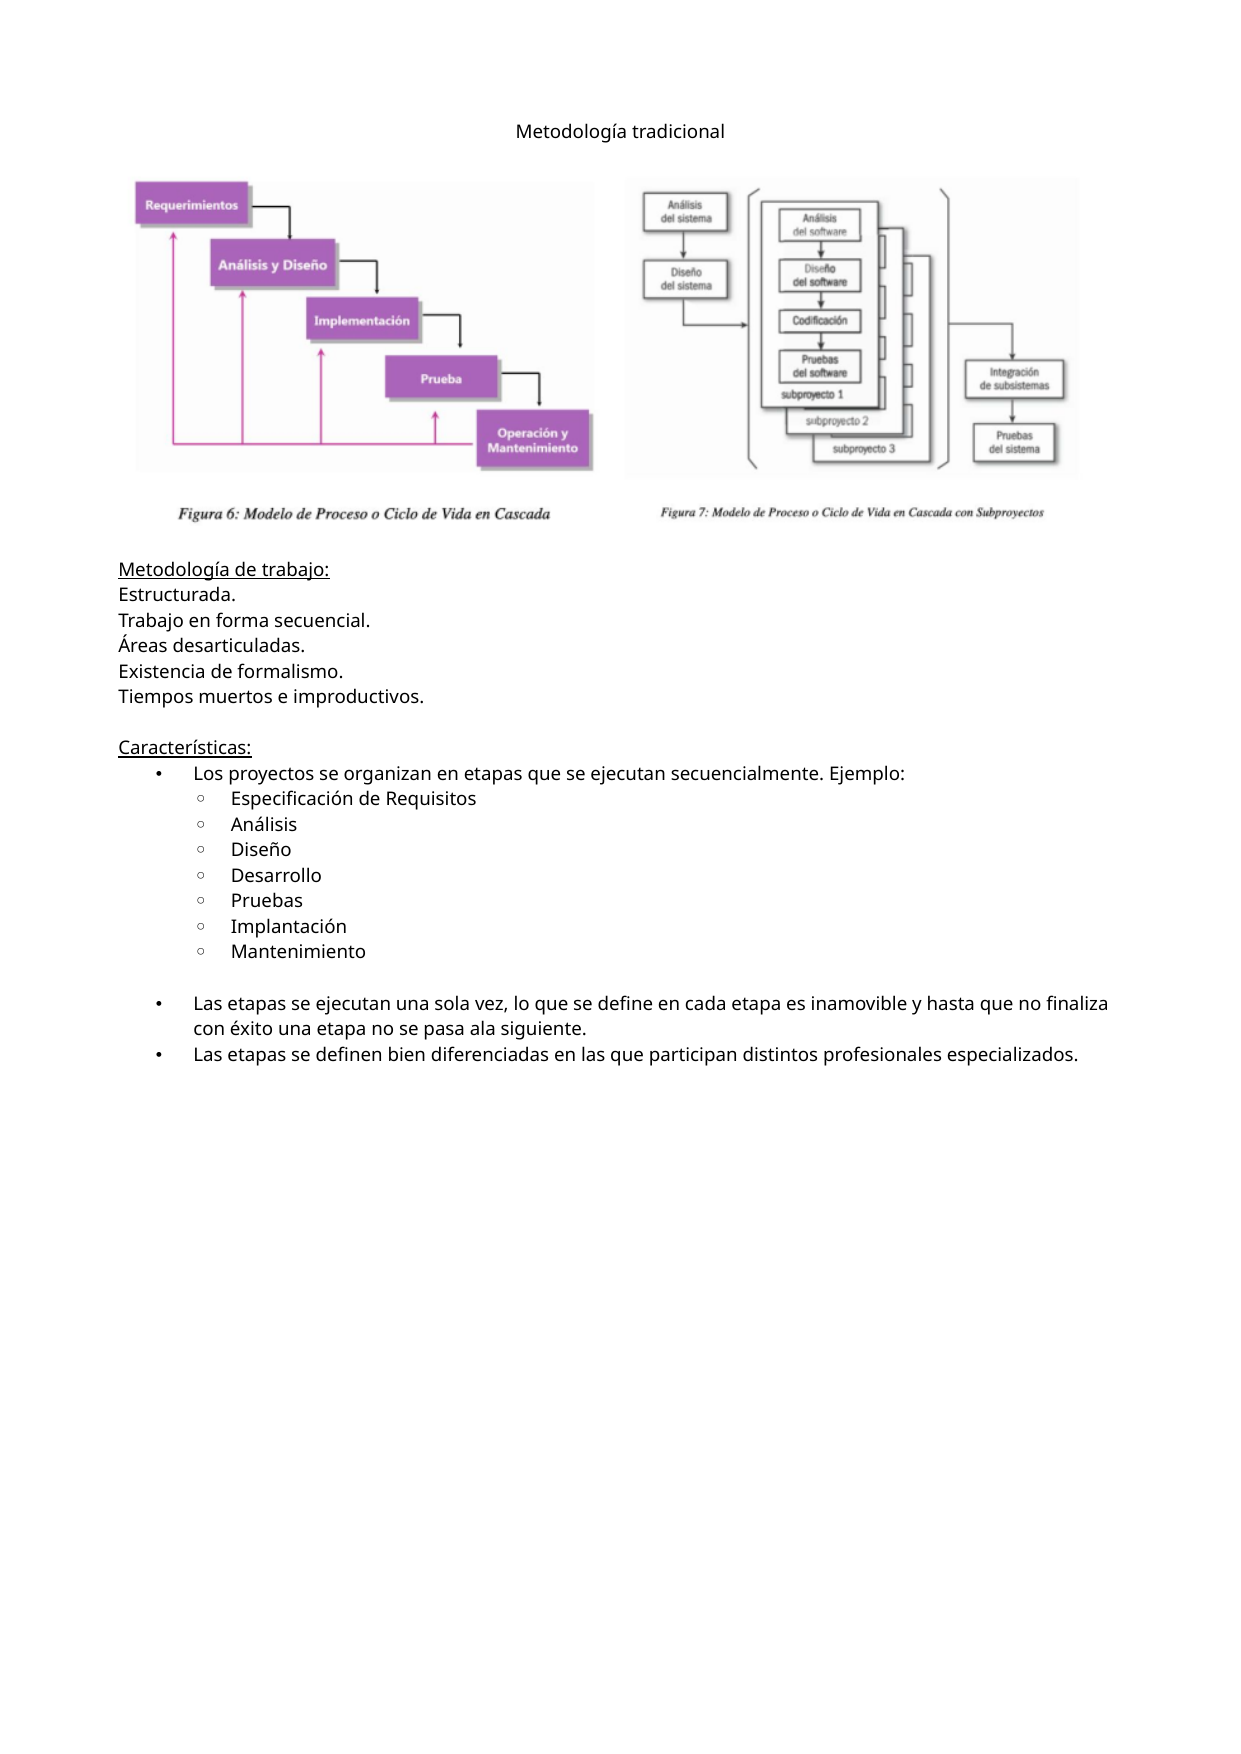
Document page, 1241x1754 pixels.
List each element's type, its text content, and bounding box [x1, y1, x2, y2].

text Estructurada. [118, 582, 1122, 607]
picture [118, 169, 1150, 531]
text Trabajo en forma secuencial. [118, 607, 1122, 633]
list Las etapas se ejecutan una sola vez, lo que se define en cada etapa es inamovible y hasta que no finaliza con éxito una etapa no se pasa ala siguiente. [156, 990, 1122, 1041]
list Especificación de Requisitos [193, 786, 1122, 811]
list Desarrollo [193, 862, 1122, 888]
text Características: [118, 735, 1122, 760]
text Existencia de formalismo. [118, 658, 1122, 684]
list Los proyectos se organizan en etapas que se ejecutan secuencialmente. Ejemplo: [156, 760, 1122, 786]
list Diseño [193, 837, 1122, 862]
list Implantación [193, 913, 1122, 939]
list Pruebas [193, 888, 1122, 913]
text Metodología tradicional [118, 118, 1122, 144]
list Mantenimiento [193, 939, 1122, 964]
list Las etapas se definen bien diferenciadas en las que participan distintos profesionales especializados. [156, 1041, 1122, 1066]
text Tiempos muertos e improductivos. [118, 684, 1122, 709]
text Metodología de trabajo: [118, 556, 1122, 582]
list Análisis [193, 811, 1122, 837]
text Áreas desarticuladas. [118, 633, 1122, 658]
